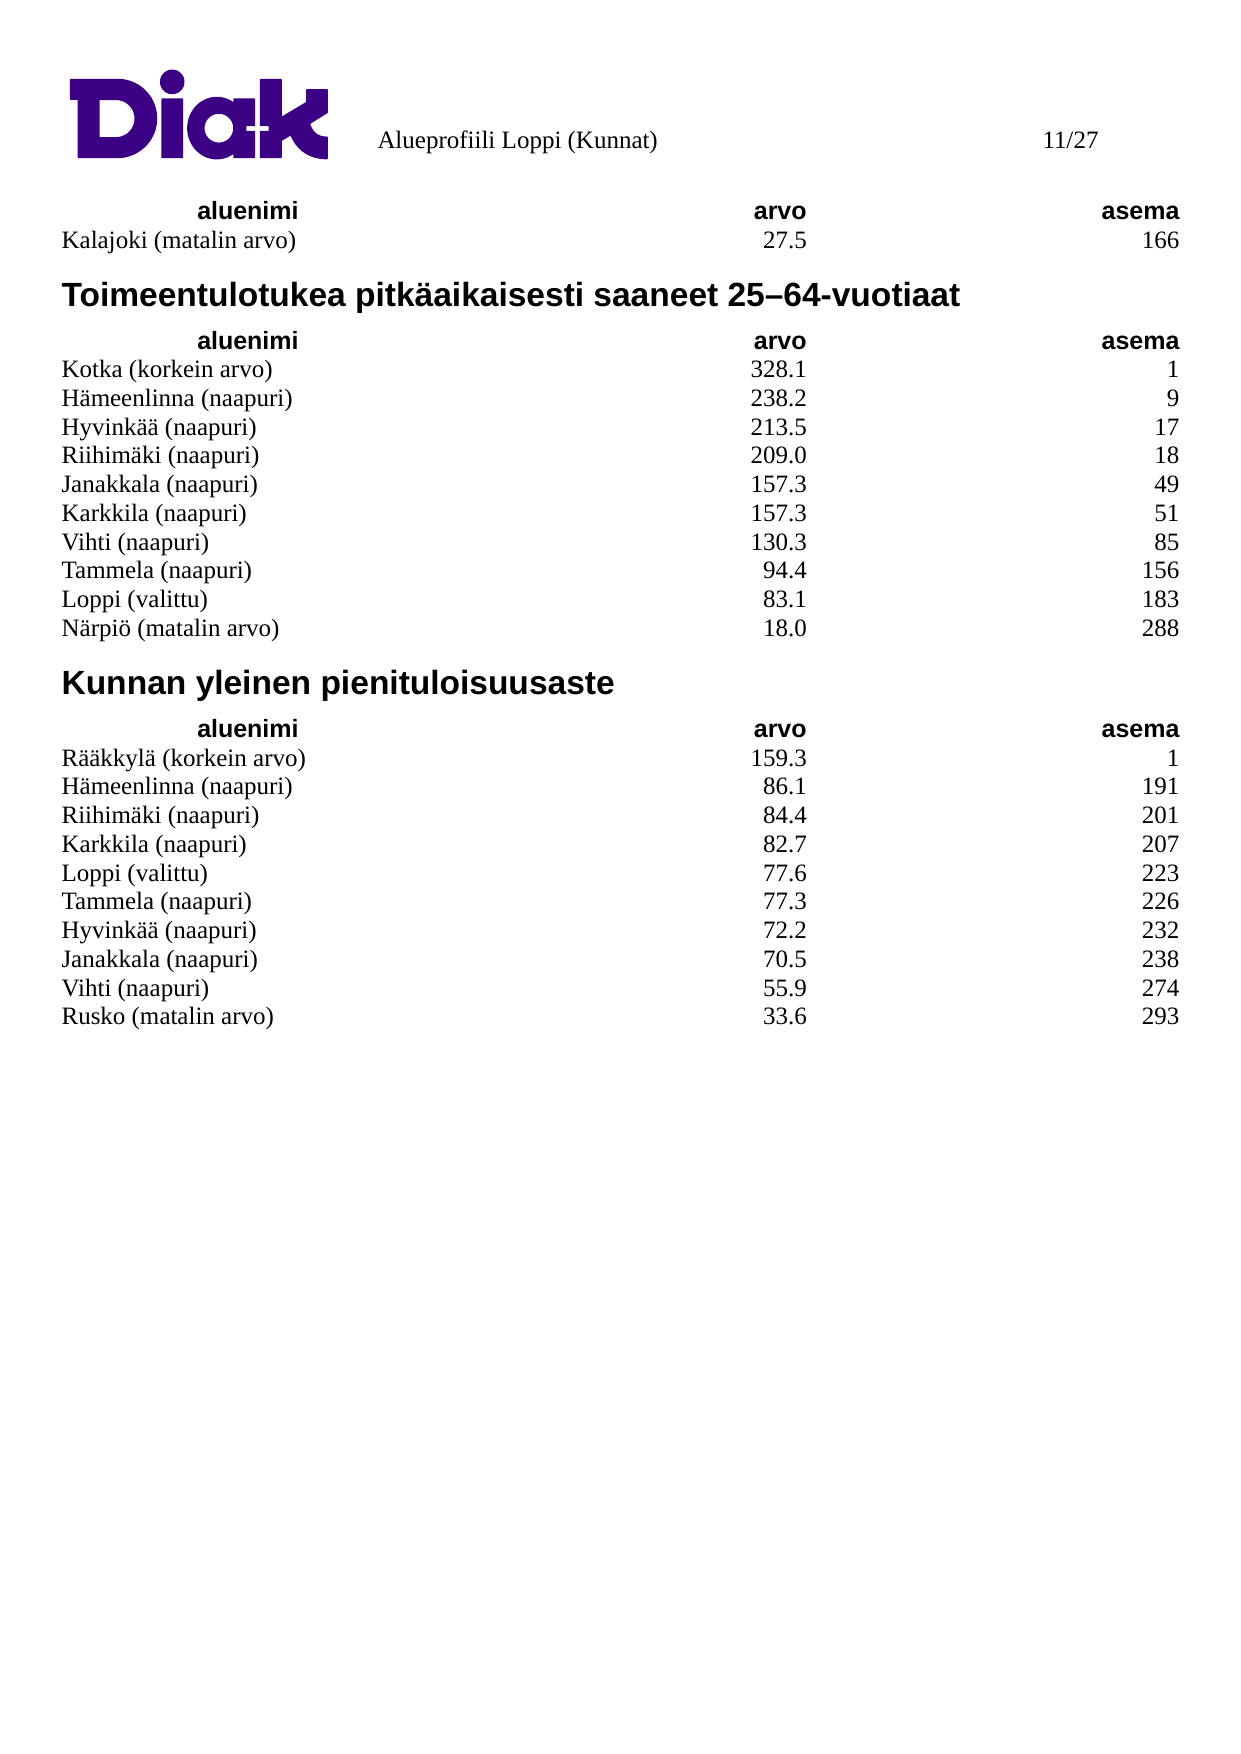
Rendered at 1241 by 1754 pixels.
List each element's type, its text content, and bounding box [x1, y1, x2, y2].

table_cell 157.3 [434, 498, 806, 527]
table_cell 201 [806, 800, 1179, 829]
table_cell Hämeenlinna (naapuri) [61, 771, 434, 800]
table_cell 94.4 [434, 556, 806, 584]
table_cell Kotka (korkein arvo) [61, 354, 434, 383]
table_cell 223 [806, 858, 1179, 886]
table_cell Janakkala (naapuri) [61, 469, 434, 498]
table_cell 86.1 [434, 771, 806, 800]
table_cell 166 [806, 225, 1179, 254]
table_cell 232 [806, 915, 1179, 944]
table_header asema [806, 196, 1179, 225]
table_cell 85 [806, 527, 1179, 556]
table_cell 51 [806, 498, 1179, 527]
table_cell 82.7 [434, 829, 806, 858]
table_cell 1 [806, 743, 1179, 771]
table_cell 293 [806, 1001, 1179, 1030]
table_cell 33.6 [434, 1001, 806, 1030]
table_cell 84.4 [434, 800, 806, 829]
table_cell 156 [806, 556, 1179, 584]
table_header aluenimi [61, 326, 434, 354]
table_cell Riihimäki (naapuri) [61, 441, 434, 469]
table_cell 77.6 [434, 858, 806, 886]
table_cell 157.3 [434, 469, 806, 498]
table_cell 70.5 [434, 944, 806, 973]
table_cell Vihti (naapuri) [61, 973, 434, 1001]
table_header arvo [434, 326, 806, 354]
table_cell Hyvinkää (naapuri) [61, 412, 434, 441]
table_cell Loppi (valittu) [61, 858, 434, 886]
table_cell Vihti (naapuri) [61, 527, 434, 556]
table_cell 159.3 [434, 743, 806, 771]
table_header arvo [434, 714, 806, 743]
table_cell 274 [806, 973, 1179, 1001]
table_cell 77.3 [434, 886, 806, 915]
table_cell Kalajoki (matalin arvo) [61, 225, 434, 254]
table_cell Riihimäki (naapuri) [61, 800, 434, 829]
table_cell Hämeenlinna (naapuri) [61, 383, 434, 412]
table_cell 238.2 [434, 383, 806, 412]
subtitle Toimeentulotukea pitkäaikaisesti saaneet 25–64-vuotiaat [61, 274, 1179, 313]
table_cell 238 [806, 944, 1179, 973]
table_cell Tammela (naapuri) [61, 556, 434, 584]
table_header aluenimi [61, 196, 434, 225]
table_cell Hyvinkää (naapuri) [61, 915, 434, 944]
table_cell 183 [806, 584, 1179, 613]
table_cell 213.5 [434, 412, 806, 441]
table_cell 191 [806, 771, 1179, 800]
table_cell 18 [806, 441, 1179, 469]
table_cell 55.9 [434, 973, 806, 1001]
table_cell Rääkkylä (korkein arvo) [61, 743, 434, 771]
table_cell 209.0 [434, 441, 806, 469]
table_header aluenimi [61, 714, 434, 743]
table_cell 130.3 [434, 527, 806, 556]
table_cell 207 [806, 829, 1179, 858]
table_header asema [806, 714, 1179, 743]
table_header asema [806, 326, 1179, 354]
subtitle Kunnan yleinen pienituloisuusaste [61, 663, 1179, 701]
table_cell 83.1 [434, 584, 806, 613]
table_cell Karkkila (naapuri) [61, 829, 434, 858]
table_cell 226 [806, 886, 1179, 915]
table_cell Rusko (matalin arvo) [61, 1001, 434, 1030]
table_cell Loppi (valittu) [61, 584, 434, 613]
table_cell 18.0 [434, 613, 806, 642]
table_cell 27.5 [434, 225, 806, 254]
table_cell 49 [806, 469, 1179, 498]
table_cell 328.1 [434, 354, 806, 383]
table_cell Närpiö (matalin arvo) [61, 613, 434, 642]
table_cell Karkkila (naapuri) [61, 498, 434, 527]
table_cell 72.2 [434, 915, 806, 944]
table_cell 9 [806, 383, 1179, 412]
table_cell Tammela (naapuri) [61, 886, 434, 915]
table_header arvo [434, 196, 806, 225]
table_cell 17 [806, 412, 1179, 441]
table_cell 1 [806, 354, 1179, 383]
table_cell 288 [806, 613, 1179, 642]
table_cell Janakkala (naapuri) [61, 944, 434, 973]
